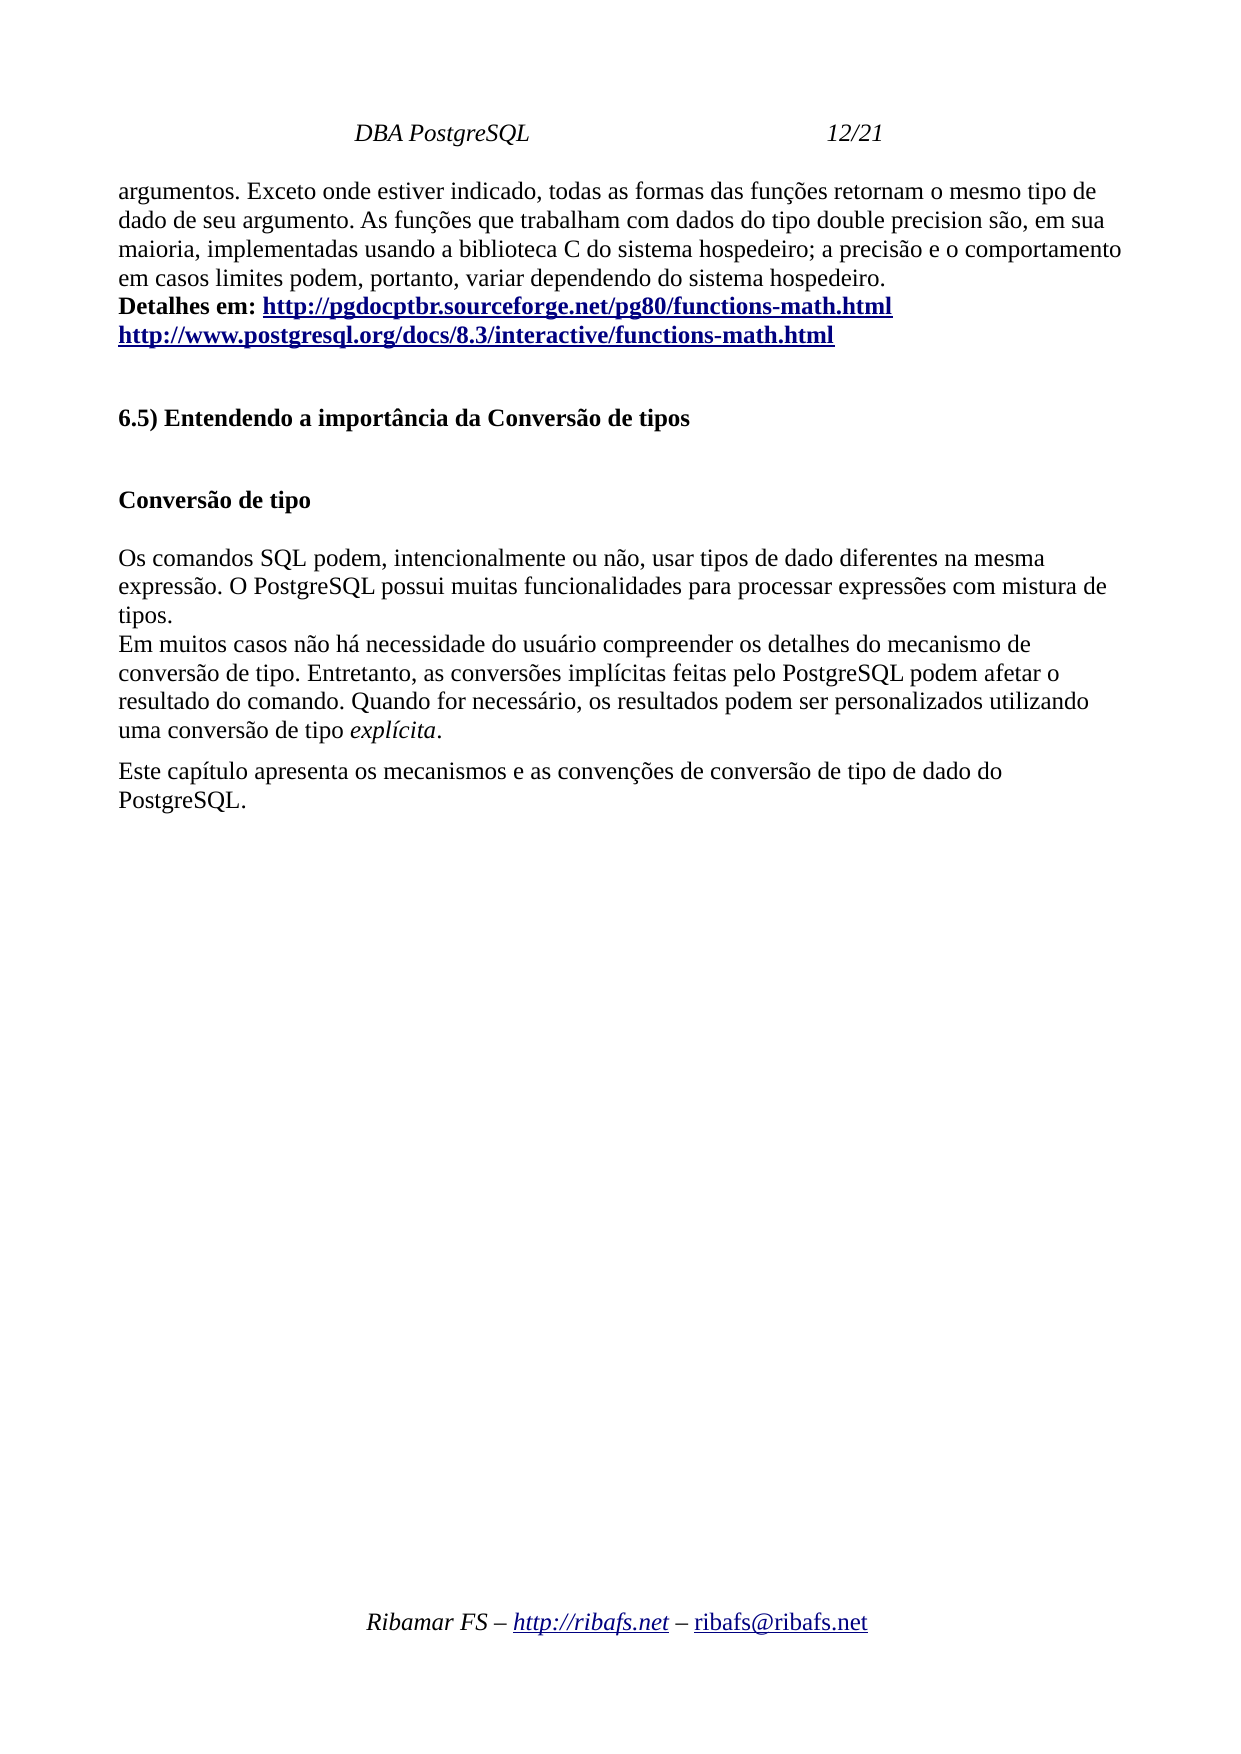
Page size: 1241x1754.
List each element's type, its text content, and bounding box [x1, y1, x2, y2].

text argumentos. Exceto onde estiver indicado, todas as formas das funções retornam o mesmo tipo de dado de seu argumento. As funções que trabalham com dados do tipo double precision são, em sua maioria, implementadas usando a biblioteca C do sistema hospedeiro; a precisão e o comportamento em casos limites podem, portanto, variar dependendo do sistema hospedeiro. Detalhes em: http://pgdocptbr.sourceforge.net/pg80/functions-math.html http://www.postgresql.org/docs/8.3/interactive/functions-math.html [118, 176, 1122, 349]
subtitle Os comandos SQL podem, intencionalmente ou não, usar tipos de dado diferentes na mesma expressão. O PostgreSQL possui muitas funcionalidades para processar expressões com mistura de tipos. [118, 543, 1122, 629]
text Este capítulo apresenta os mecanismos e as convenções de conversão de tipo de dado do PostgreSQL. [118, 756, 1122, 814]
text 6.5) Entendendo a importância da Conversão de tipos [118, 403, 1122, 431]
text Em muitos casos não há necessidade do usuário compreender os detalhes do mecanismo de conversão de tipo. Entretanto, as conversões implícitas feitas pelo PostgreSQL podem afetar o resultado do comando. Quando for necessário, os resultados podem ser personalizados utilizando uma conversão de tipo explícita. [118, 629, 1122, 744]
text Conversão de tipo [118, 485, 1122, 514]
